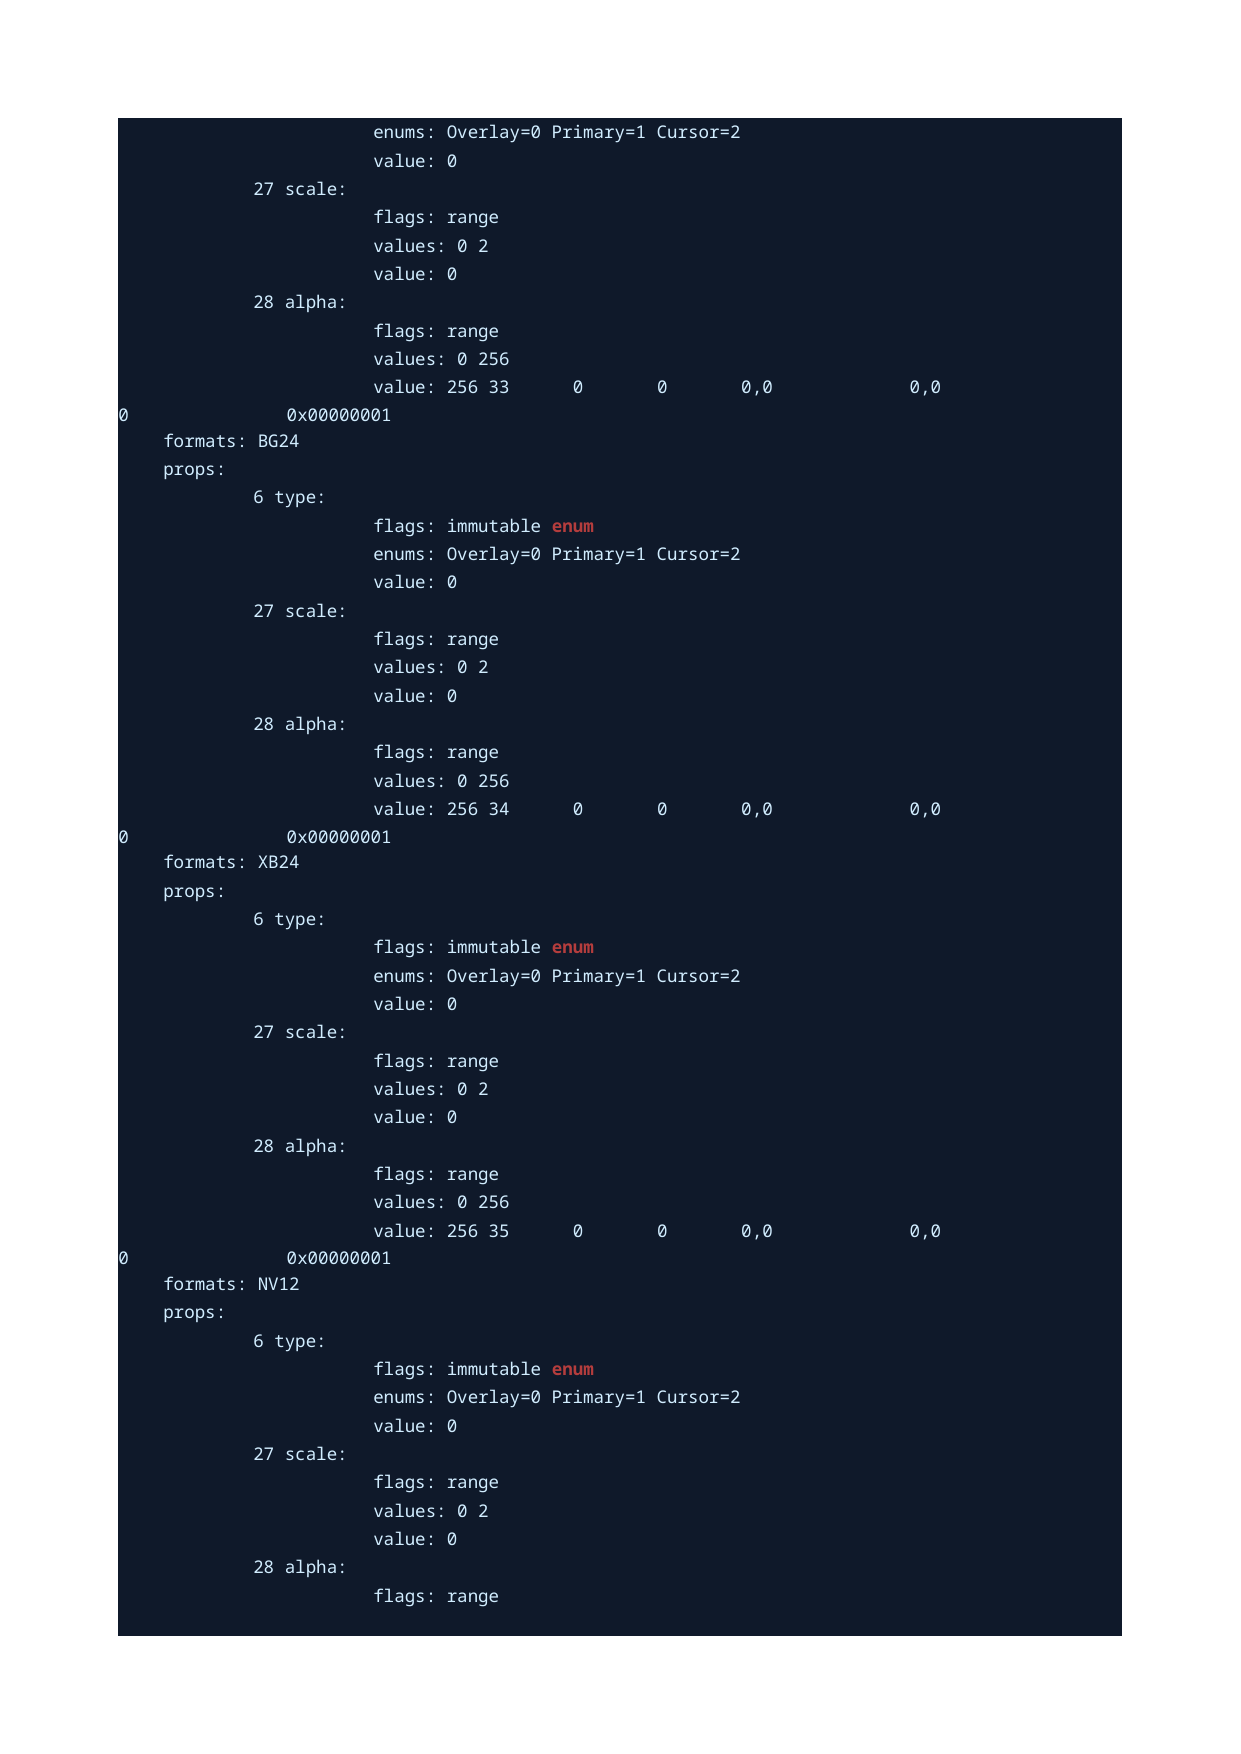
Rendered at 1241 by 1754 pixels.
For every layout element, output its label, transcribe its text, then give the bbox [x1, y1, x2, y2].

table_header enums: Overlay=0 Primary=1 Cursor=2 value: 0 27 scale: flags: range values: 0 2 value: 0 28 alpha: flags: range values: 0 256 value: 256 33 0 0 0,0 0,0 0 0x00000001 formats: BG24 props: 6 type: flags: immutable enum enums: Overlay=0 Primary=1 Cursor=2 value: 0 27 scale: flags: range values: 0 2 value: 0 28 alpha: flags: range values: 0 256 value: 256 34 0 0 0,0 0,0 0 0x00000001 formats: XB24 props: 6 type: flags: immutable enum enums: Overlay=0 Primary=1 Cursor=2 value: 0 27 scale: flags: range values: 0 2 value: 0 28 alpha: flags: range values: 0 256 value: 256 35 0 0 0,0 0,0 0 0x00000001 formats: NV12 props: 6 type: flags: immutable enum enums: Overlay=0 Primary=1 Cursor=2 value: 0 27 scale: flags: range values: 0 2 value: 0 28 alpha: flags: range [118, 118, 1122, 1610]
